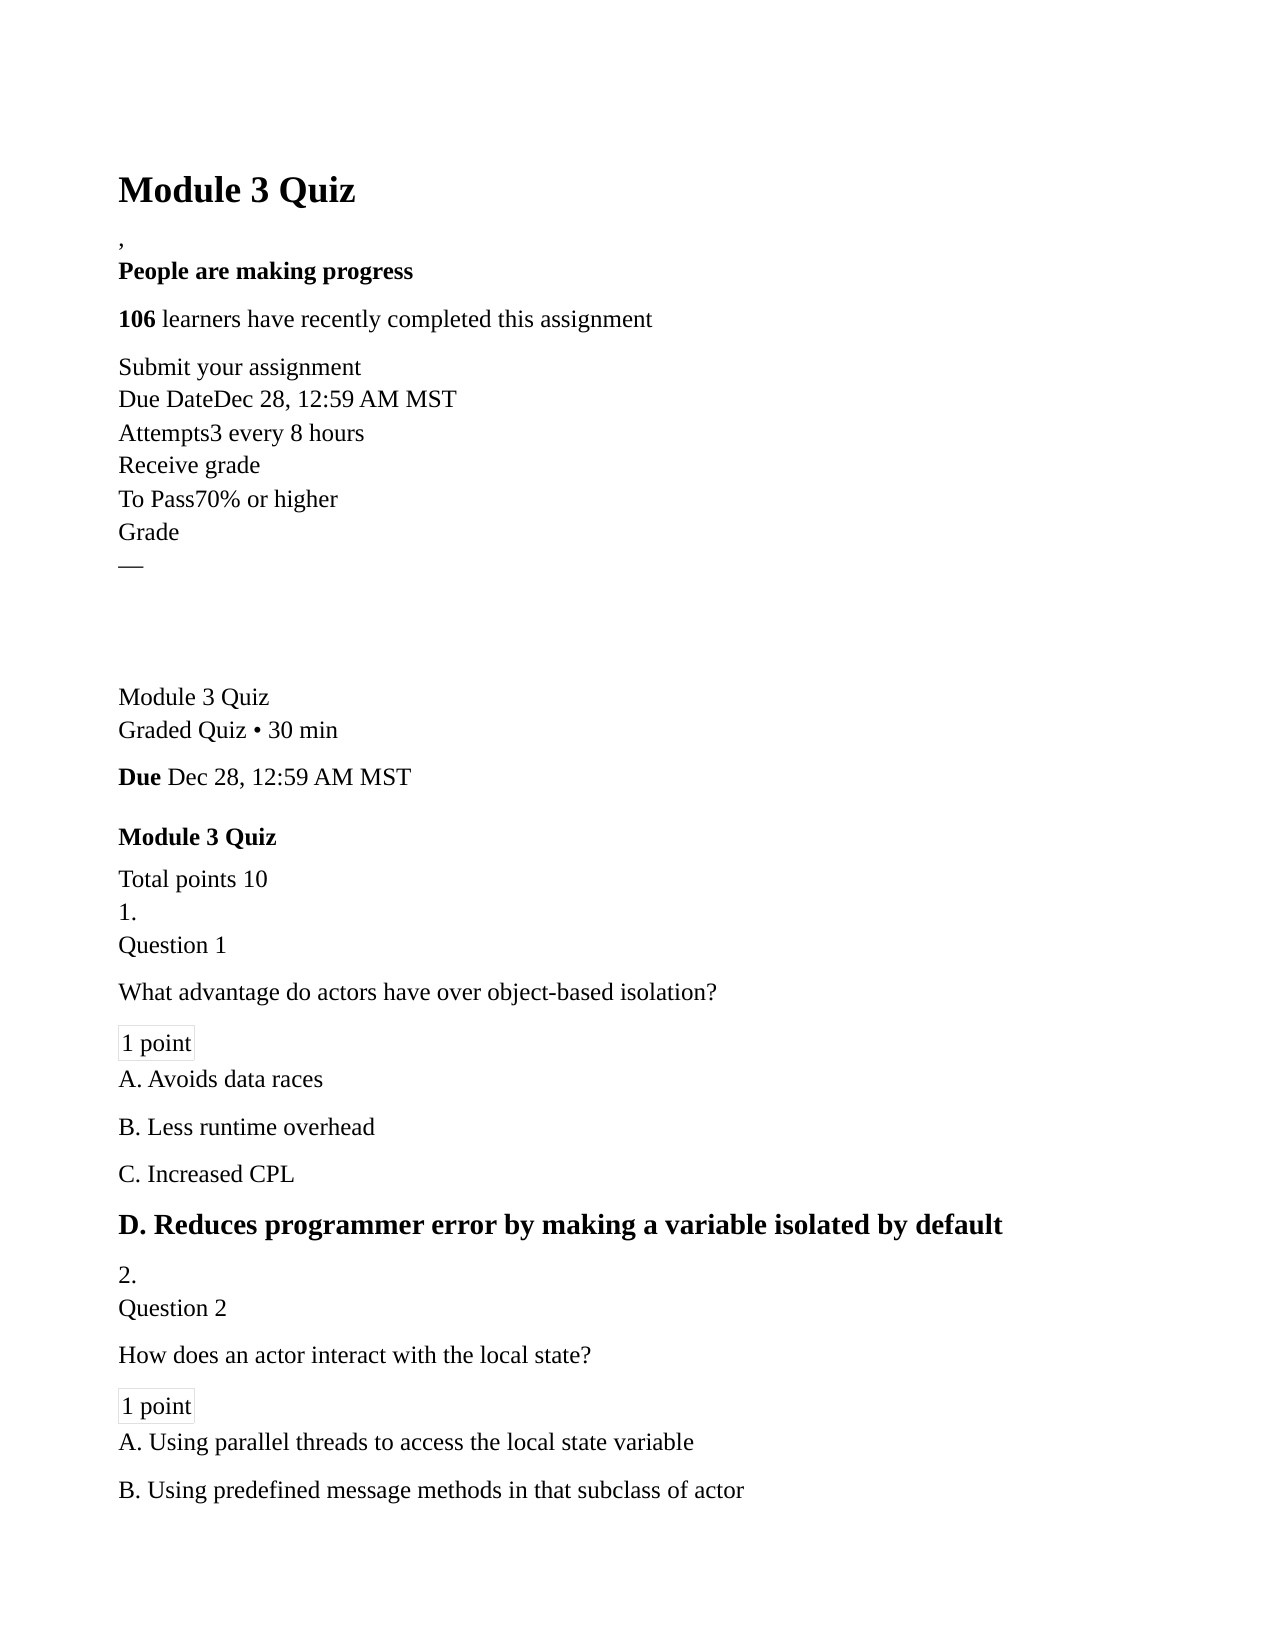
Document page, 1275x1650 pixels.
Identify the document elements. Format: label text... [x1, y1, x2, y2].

text A. Using parallel threads to access the local state variable [118, 1427, 1157, 1456]
text How does an actor interact with the local state? [118, 1341, 1157, 1369]
text Submit your assignment [118, 352, 1157, 380]
text Receive grade [118, 451, 1157, 479]
text Question 2 [118, 1293, 1157, 1322]
text B. Less runtime overhead [118, 1112, 1157, 1140]
text Module 3 Quiz [118, 682, 1157, 711]
text 1 point [119, 1389, 194, 1423]
text Due DateDec 28, 12:59 AM MST [118, 384, 1157, 413]
text Due Dec 28, 12:59 AM MST [118, 762, 1157, 791]
text [195, 1025, 1157, 1060]
subtitle Module 3 Quiz [118, 822, 1157, 851]
subtitle Module 3 Quiz [118, 168, 1157, 211]
text 2. [118, 1260, 1157, 1289]
text , [118, 223, 1157, 252]
text Question 1 [118, 930, 1157, 958]
text Attempts3 every 8 hours [118, 418, 1157, 446]
text To Pass70% or higher [118, 484, 1157, 512]
text What advantage do actors have over object-based isolation? [118, 977, 1157, 1006]
text People are making progress [118, 256, 1157, 285]
text — [118, 550, 1157, 578]
text [195, 1388, 1157, 1423]
text C. Increased CPL [118, 1159, 1157, 1188]
text Grade [118, 517, 1157, 545]
text Total points 10 [118, 864, 1157, 892]
text Graded Quiz • 30 min [118, 715, 1157, 743]
text 1 point [119, 1026, 194, 1060]
text D. Reduces programmer error by making a variable isolated by default [118, 1207, 1157, 1240]
text A. Avoids data races [118, 1064, 1157, 1093]
text B. Using predefined message methods in that subclass of actor [118, 1475, 1157, 1503]
text 1. [118, 897, 1157, 926]
text 106 learners have recently completed this assignment [118, 304, 1157, 333]
